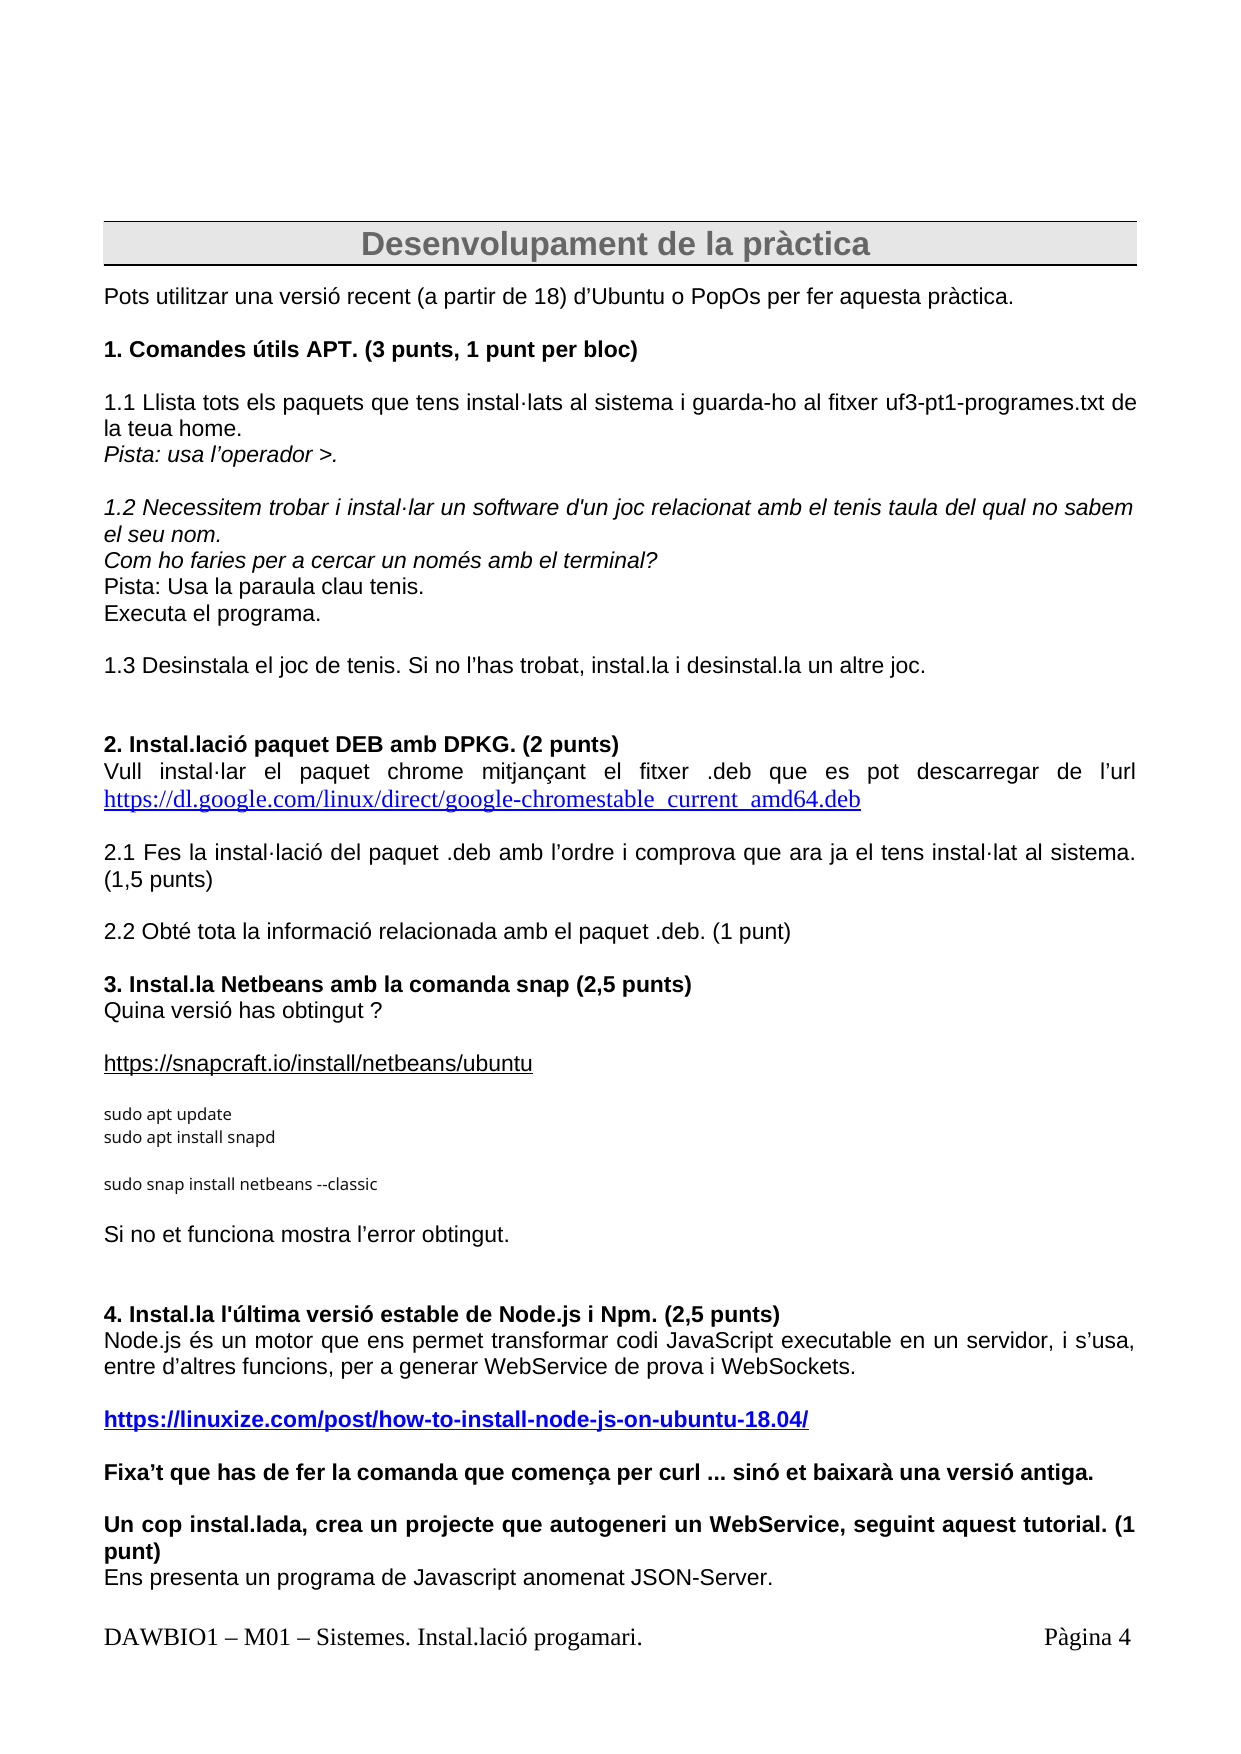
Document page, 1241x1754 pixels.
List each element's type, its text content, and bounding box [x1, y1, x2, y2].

text sudo apt update [103, 1103, 1137, 1125]
text Ens presenta un programa de Javascript anomenat JSON-Server. [103, 1564, 1137, 1590]
text Quina versió has obtingut ? [103, 997, 1137, 1024]
text 1.3 Desinstala el joc de tenis. Si no l’has trobat, instal.la i desinstal.la un altre joc. [103, 652, 1137, 679]
text Node.js és un motor que ens permet transformar codi JavaScript executable en un servidor, i s’usa, entre d’altres funcions, per a generar WebService de prova i WebSockets. [103, 1327, 1137, 1379]
text Vull instal·lar el paquet chrome mitjançant el fitxer .deb que es pot descarregar de l’url https://dl.google.com/linux/direct/google-chromestable_current_amd64.deb [103, 758, 1137, 813]
text Un cop instal.lada, crea un projecte que autogeneri un WebService, seguint aquest tutorial. (1 punt) [103, 1511, 1137, 1564]
text 1. Comandes útils APT. (3 punts, 1 punt per bloc) [103, 336, 1137, 362]
text Pots utilitzar una versió recent (a partir de 18) d’Ubuntu o PopOs per fer aquesta pràctica. [103, 283, 1137, 310]
text sudo snap install netbeans --classic [103, 1172, 1137, 1195]
text Fixa’t que has de fer la comanda que comença per curl ... sinó et baixarà una versió antiga. [103, 1459, 1137, 1485]
text 4. Instal.la l'última versió estable de Node.js i Npm. (2,5 punts) [103, 1301, 1137, 1327]
text Desenvolupament de la pràctica [103, 222, 1137, 266]
text https://linuxize.com/post/how-to-install-node-js-on-ubuntu-18.04/ [103, 1406, 1137, 1432]
text 1.1 Llista tots els paquets que tens instal·lats al sistema i guarda-ho al fitxer uf3-pt1-programes.txt de la teua home. [103, 389, 1137, 441]
text Pista: usa l’operador >. [103, 441, 1137, 468]
text Si no et funciona mostra l’error obtingut. [103, 1221, 1137, 1248]
text 2.2 Obté tota la informació relacionada amb el paquet .deb. (1 punt) [103, 918, 1137, 944]
text 2.1 Fes la instal·lació del paquet .deb amb l’ordre i comprova que ara ja el tens instal·lat al sistema. (1,5 punts) [103, 839, 1137, 892]
text Com ho faries per a cercar un només amb el terminal? [103, 547, 1137, 573]
text Executa el programa. [103, 599, 1137, 626]
text 1.2 Necessitem trobar i instal·lar un software d'un joc relacionat amb el tenis taula del qual no sabem el seu nom. [103, 494, 1137, 547]
text https://snapcraft.io/install/netbeans/ubuntu [103, 1050, 1137, 1076]
text sudo apt install snapd [103, 1125, 1137, 1148]
text Pista: Usa la paraula clau tenis. [103, 573, 1137, 599]
text 3. Instal.la Netbeans amb la comanda snap (2,5 punts) [103, 971, 1137, 997]
text 2. Instal.lació paquet DEB amb DPKG. (2 punts) [103, 731, 1137, 758]
